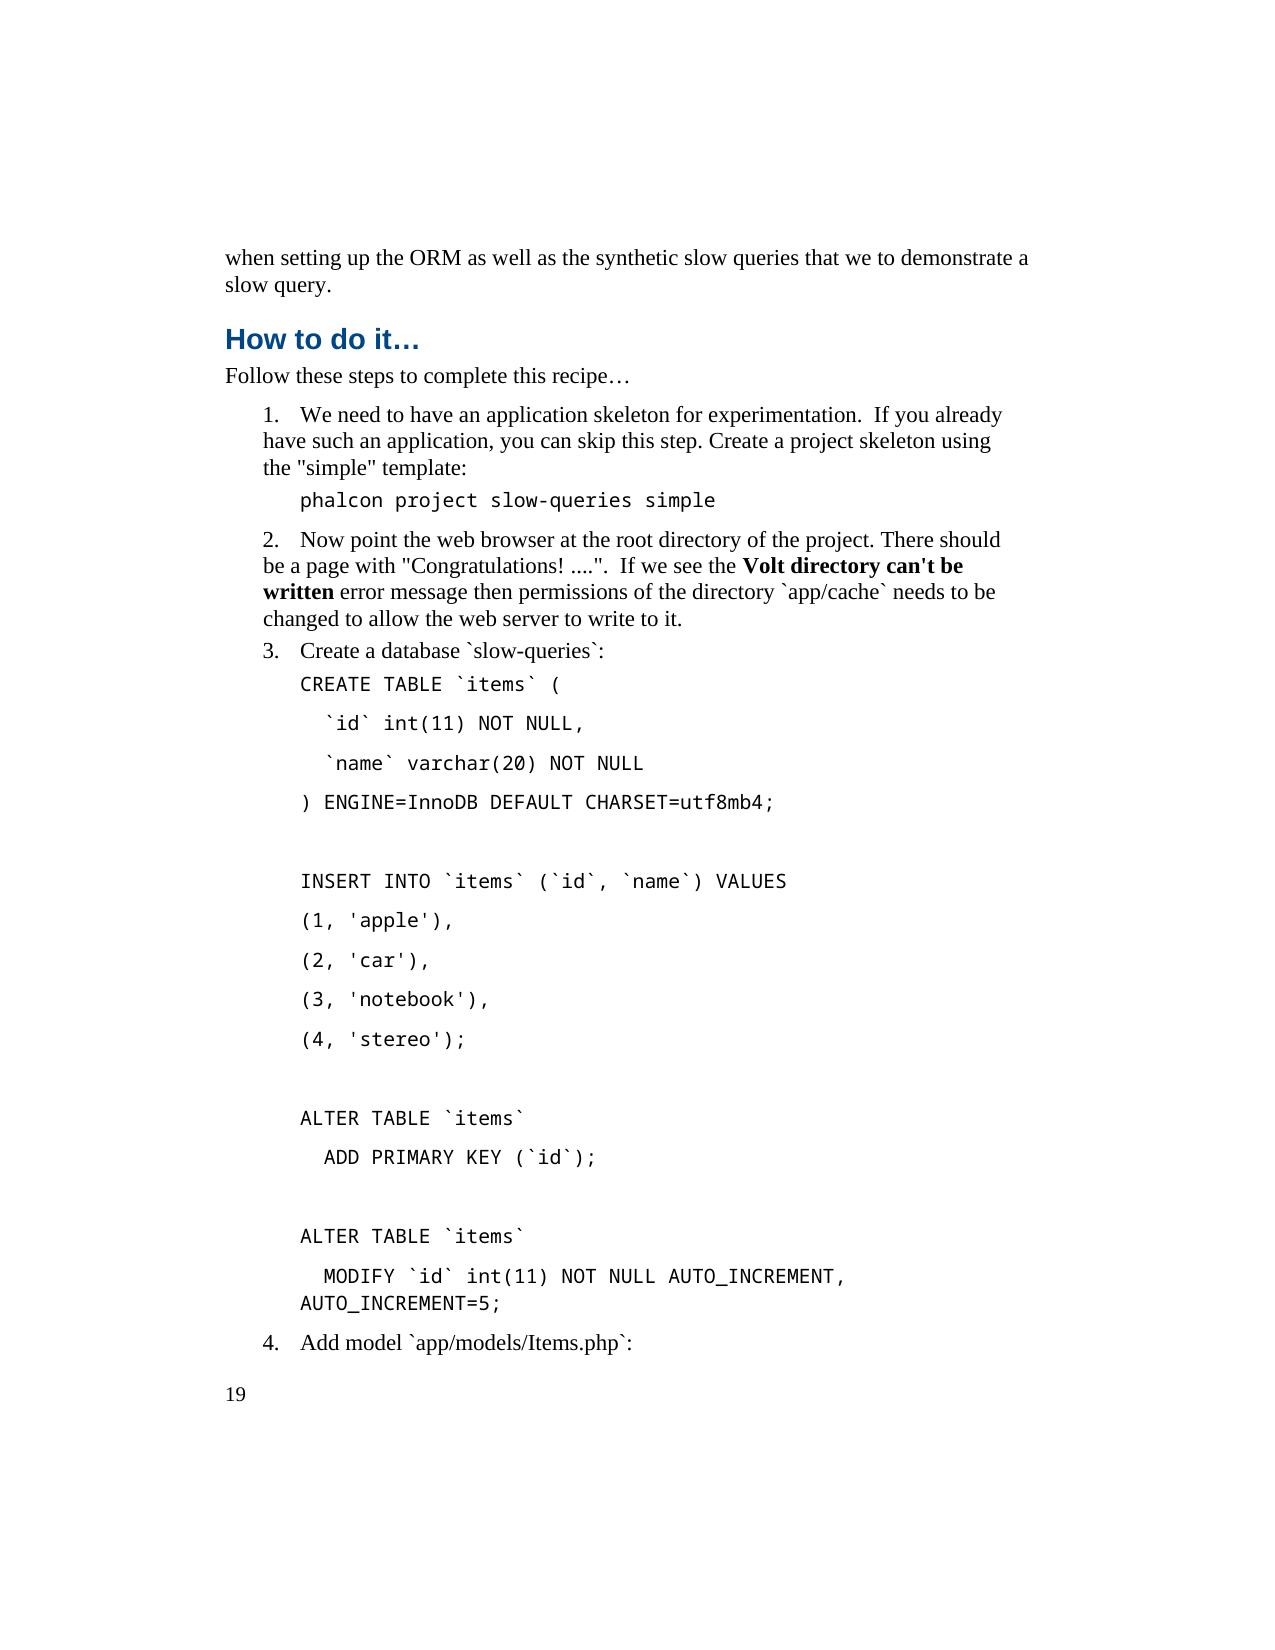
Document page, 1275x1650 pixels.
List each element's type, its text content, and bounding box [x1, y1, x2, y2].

list ALTER TABLE `items` [262, 1104, 1050, 1131]
list `name` varchar(20) NOT NULL [262, 749, 1050, 776]
list ADD PRIMARY KEY (`id`); [262, 1144, 1050, 1171]
list INSERT INTO `items` (`id`, `name`) VALUES [262, 867, 1050, 894]
list (1, 'apple'), [262, 907, 1050, 934]
list MODIFY `id` int(11) NOT NULL AUTO_INCREMENT, AUTO_INCREMENT=5; [262, 1262, 1050, 1316]
list Add model `app/models/Items.php`: [225, 1328, 1013, 1355]
text when setting up the ORM as well as the synthetic slow queries that we to demonstrate a slow query. [225, 244, 1050, 297]
list phalcon project slow-queries simple [262, 486, 1050, 513]
list (4, 'stereo'); [262, 1025, 1050, 1052]
list CREATE TABLE `items` ( [262, 670, 1050, 697]
list ) ENGINE=InnoDB DEFAULT CHARSET=utf8mb4; [262, 788, 1050, 815]
subtitle How to do it… [225, 322, 1050, 356]
list Create a database `slow-queries`: [225, 637, 1013, 664]
list We need to have an application skeleton for experimentation. If you already have such an application, you can skip this step. Create a project skeleton using the "simple" template: [225, 401, 1013, 480]
text Follow these steps to complete this recipe… [225, 362, 1050, 388]
list (3, 'notebook'), [262, 986, 1050, 1013]
list (2, 'car'), [262, 946, 1050, 973]
list ALTER TABLE `items` [262, 1223, 1050, 1249]
list Now point the web browser at the root directory of the project. There should be a page with "Congratulations! ....". If we see the Volt directory can't be written error message then permissions of the directory `app/cache` needs to be changed to allow the web server to write to it. [225, 526, 1013, 631]
list `id` int(11) NOT NULL, [262, 709, 1050, 736]
